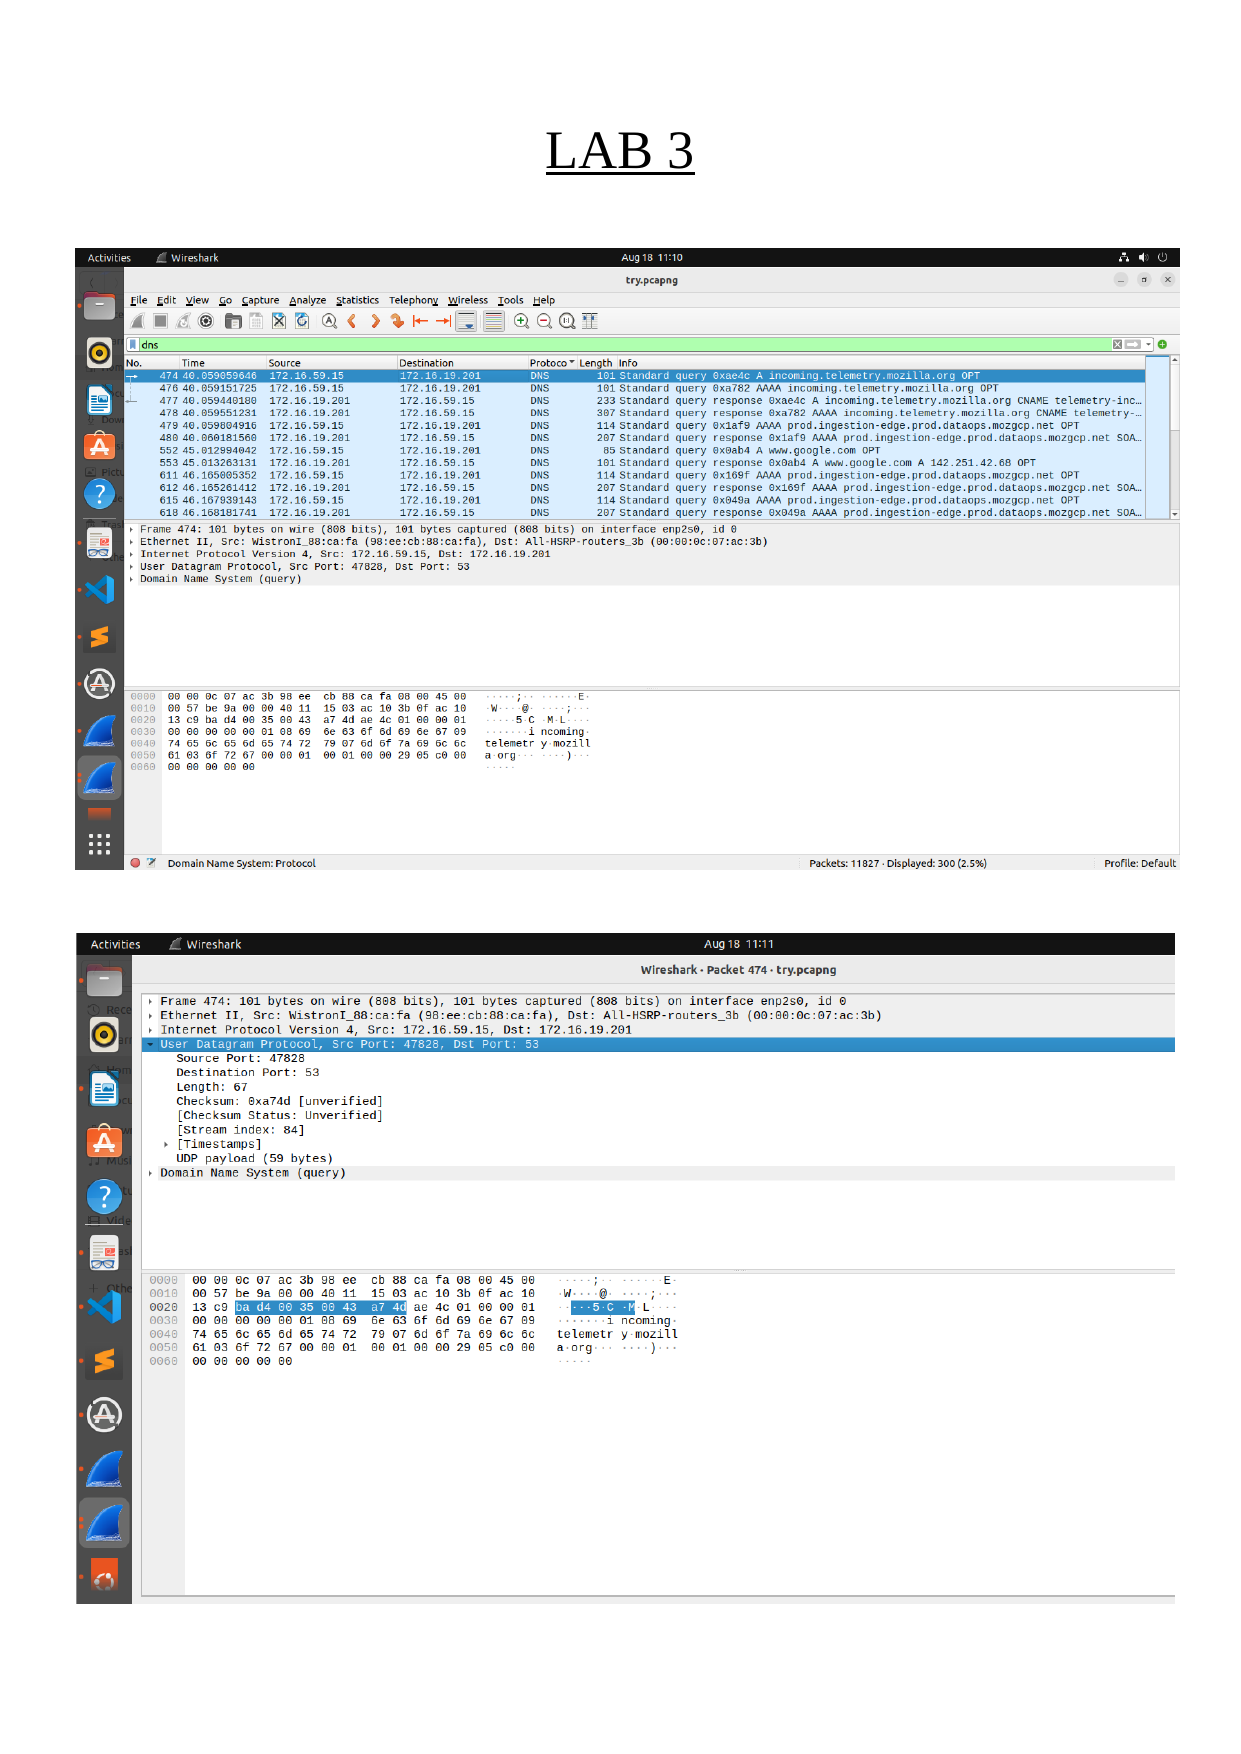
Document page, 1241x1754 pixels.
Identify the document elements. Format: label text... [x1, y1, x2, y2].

text LAB 3 [118, 118, 1122, 180]
picture [76, 933, 1175, 1604]
picture [75, 248, 1180, 870]
